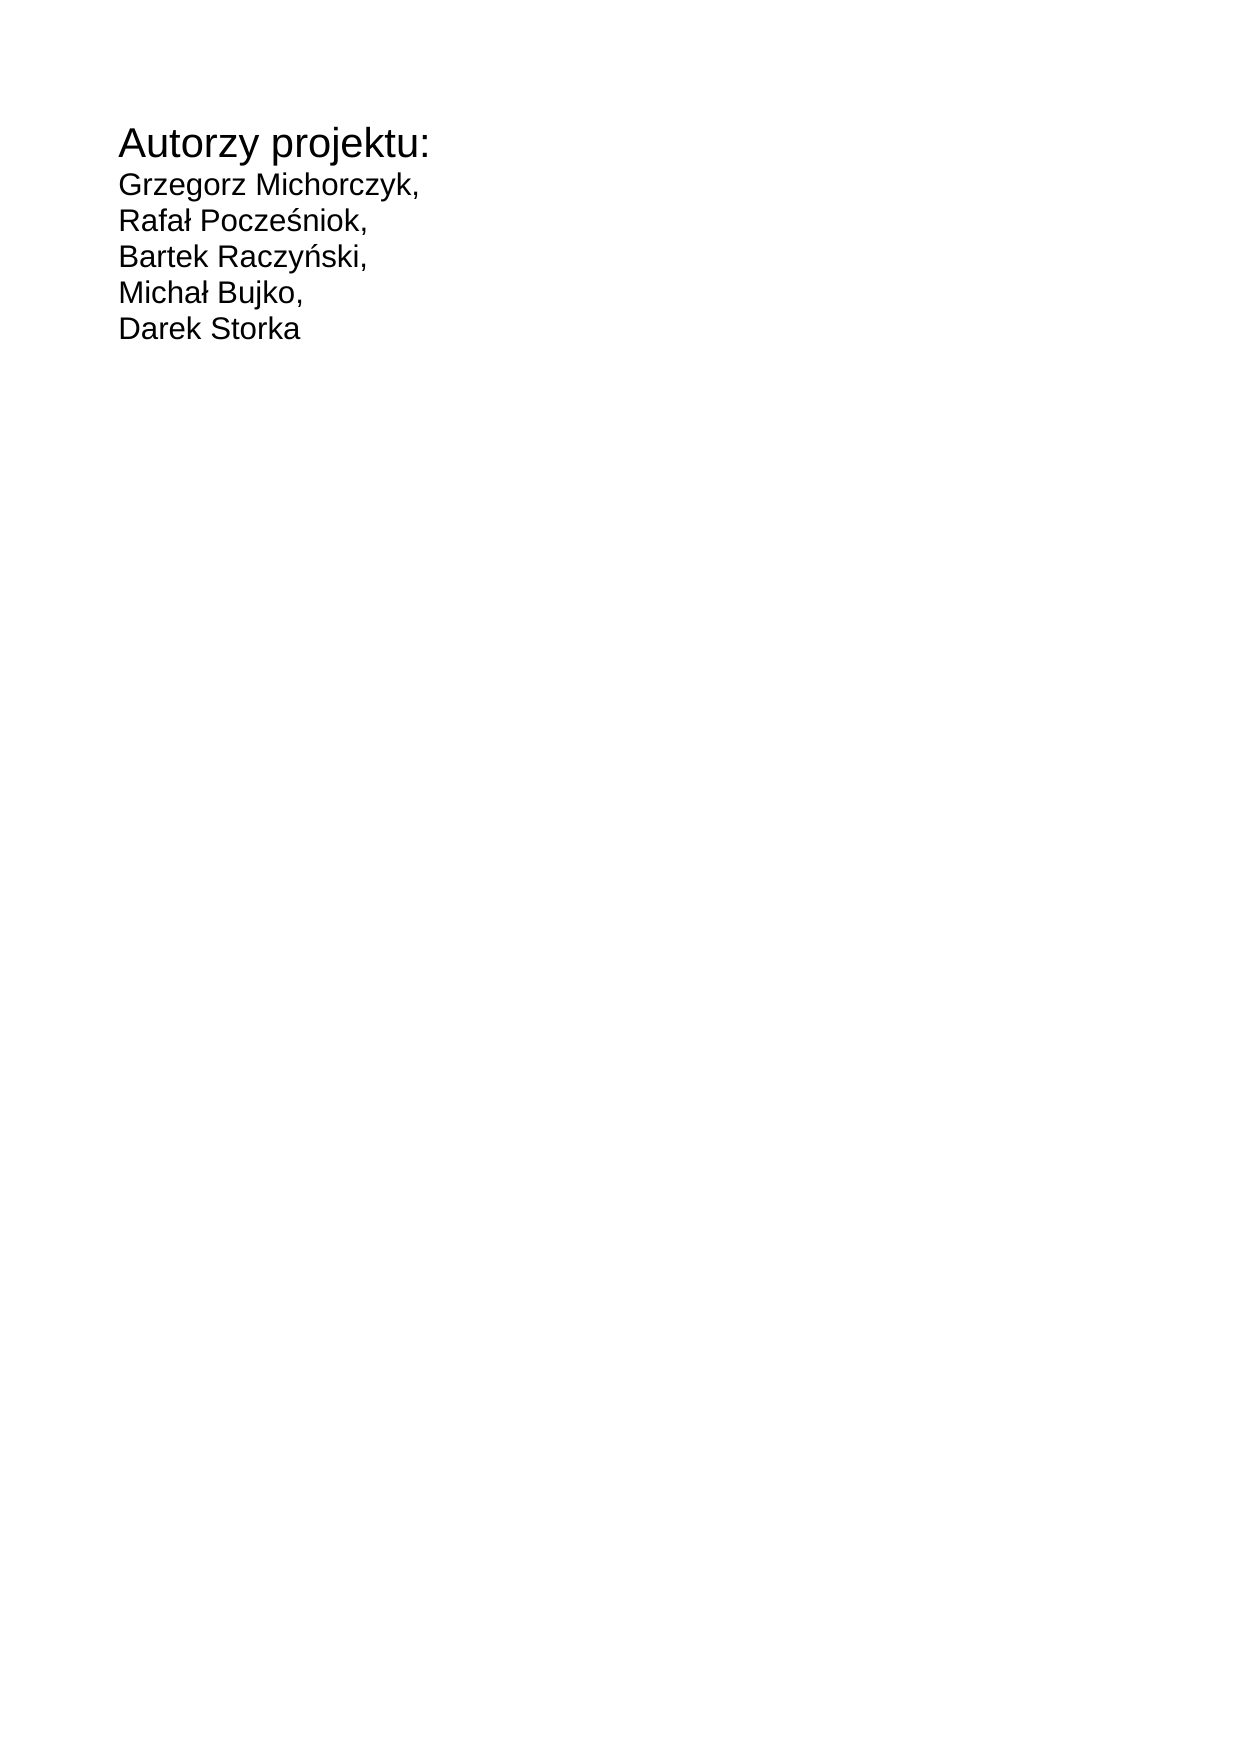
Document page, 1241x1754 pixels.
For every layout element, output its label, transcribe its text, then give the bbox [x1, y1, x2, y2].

text Autorzy projektu: [118, 118, 1122, 166]
text Michał Bujko, [118, 274, 1122, 310]
text Bartek Raczyński, [118, 238, 1122, 274]
text Grzegorz Michorczyk, [118, 166, 1122, 202]
text Darek Storka [118, 310, 1122, 346]
text Rafał Pocześniok, [118, 202, 1122, 238]
